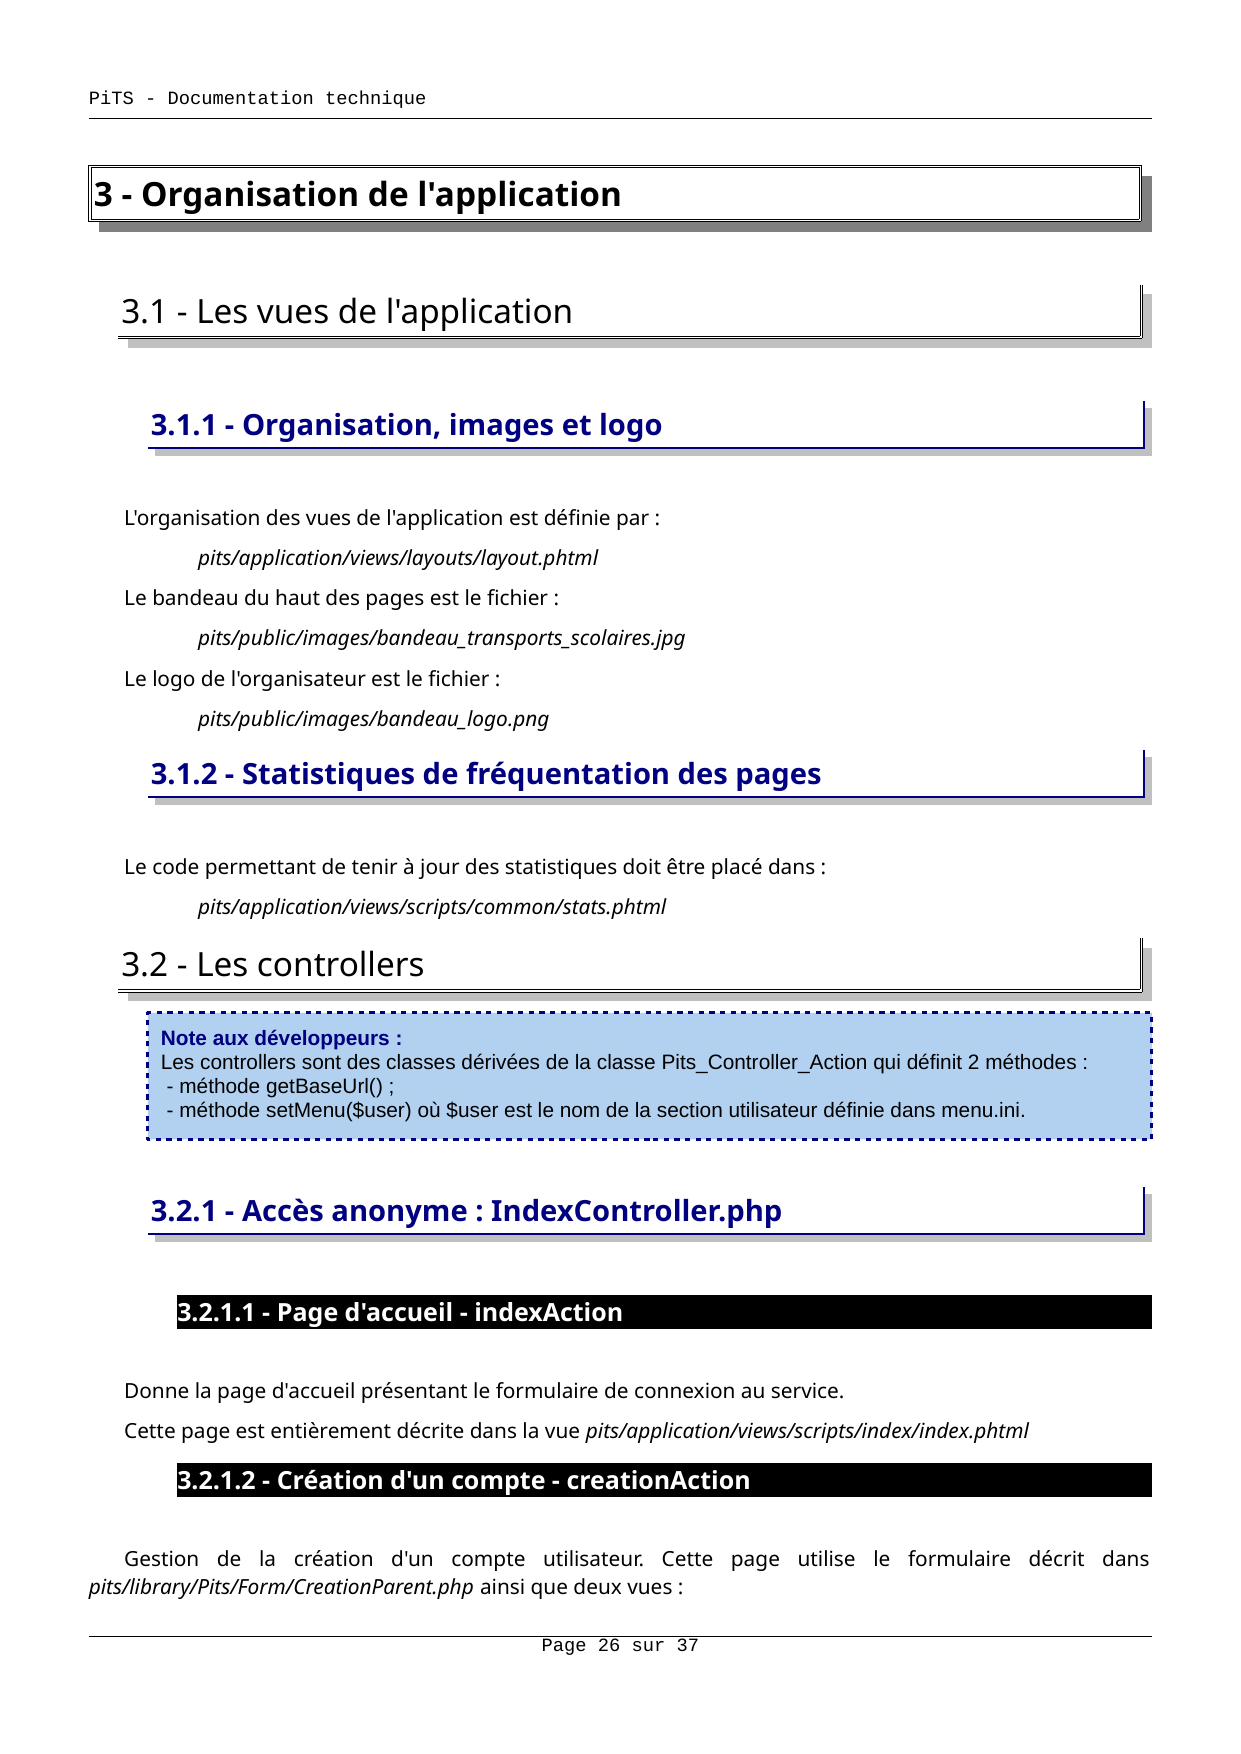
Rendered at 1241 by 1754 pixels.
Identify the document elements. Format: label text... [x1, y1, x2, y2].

text pits/public/images/bandeau_logo.png [162, 704, 1152, 732]
subtitle Accès anonyme : IndexController.php [148, 1187, 1143, 1233]
text Le logo de l'organisateur est le fichier : [88, 664, 1152, 692]
text pits/application/views/layouts/layout.phtml [162, 543, 1152, 571]
subtitle Organisation, images et logo [148, 401, 1143, 447]
text Cette page est entièrement décrite dans la vue pits/application/views/scripts/index/index.phtml [88, 1416, 1152, 1445]
text pits/application/views/scripts/common/stats.phtml [162, 892, 1152, 921]
text Gestion de la création d'un compte utilisateur. Cette page utilise le formulaire décrit dans pits/library/Pits/Form/CreationParent.php ainsi que deux vues : [88, 1544, 1152, 1601]
subtitle Les vues de l'application [118, 285, 1142, 338]
subtitle Les controllers [118, 938, 1142, 992]
subtitle Statistiques de fréquentation des pages [148, 750, 1143, 796]
subtitle Création d'un compte - creationAction [177, 1463, 1152, 1497]
text Donne la page d'accueil présentant le formulaire de connexion au service. [88, 1376, 1152, 1405]
subtitle Page d'accueil - indexAction [177, 1295, 1152, 1329]
subtitle Organisation de l'application [89, 166, 1141, 221]
text pits/public/images/bandeau_transports_scolaires.jpg [162, 623, 1152, 652]
text L'organisation des vues de l'application est définie par : [88, 503, 1152, 531]
text Le bandeau du haut des pages est le fichier : [88, 583, 1152, 612]
text Le code permettant de tenir à jour des statistiques doit être placé dans : [88, 852, 1152, 880]
